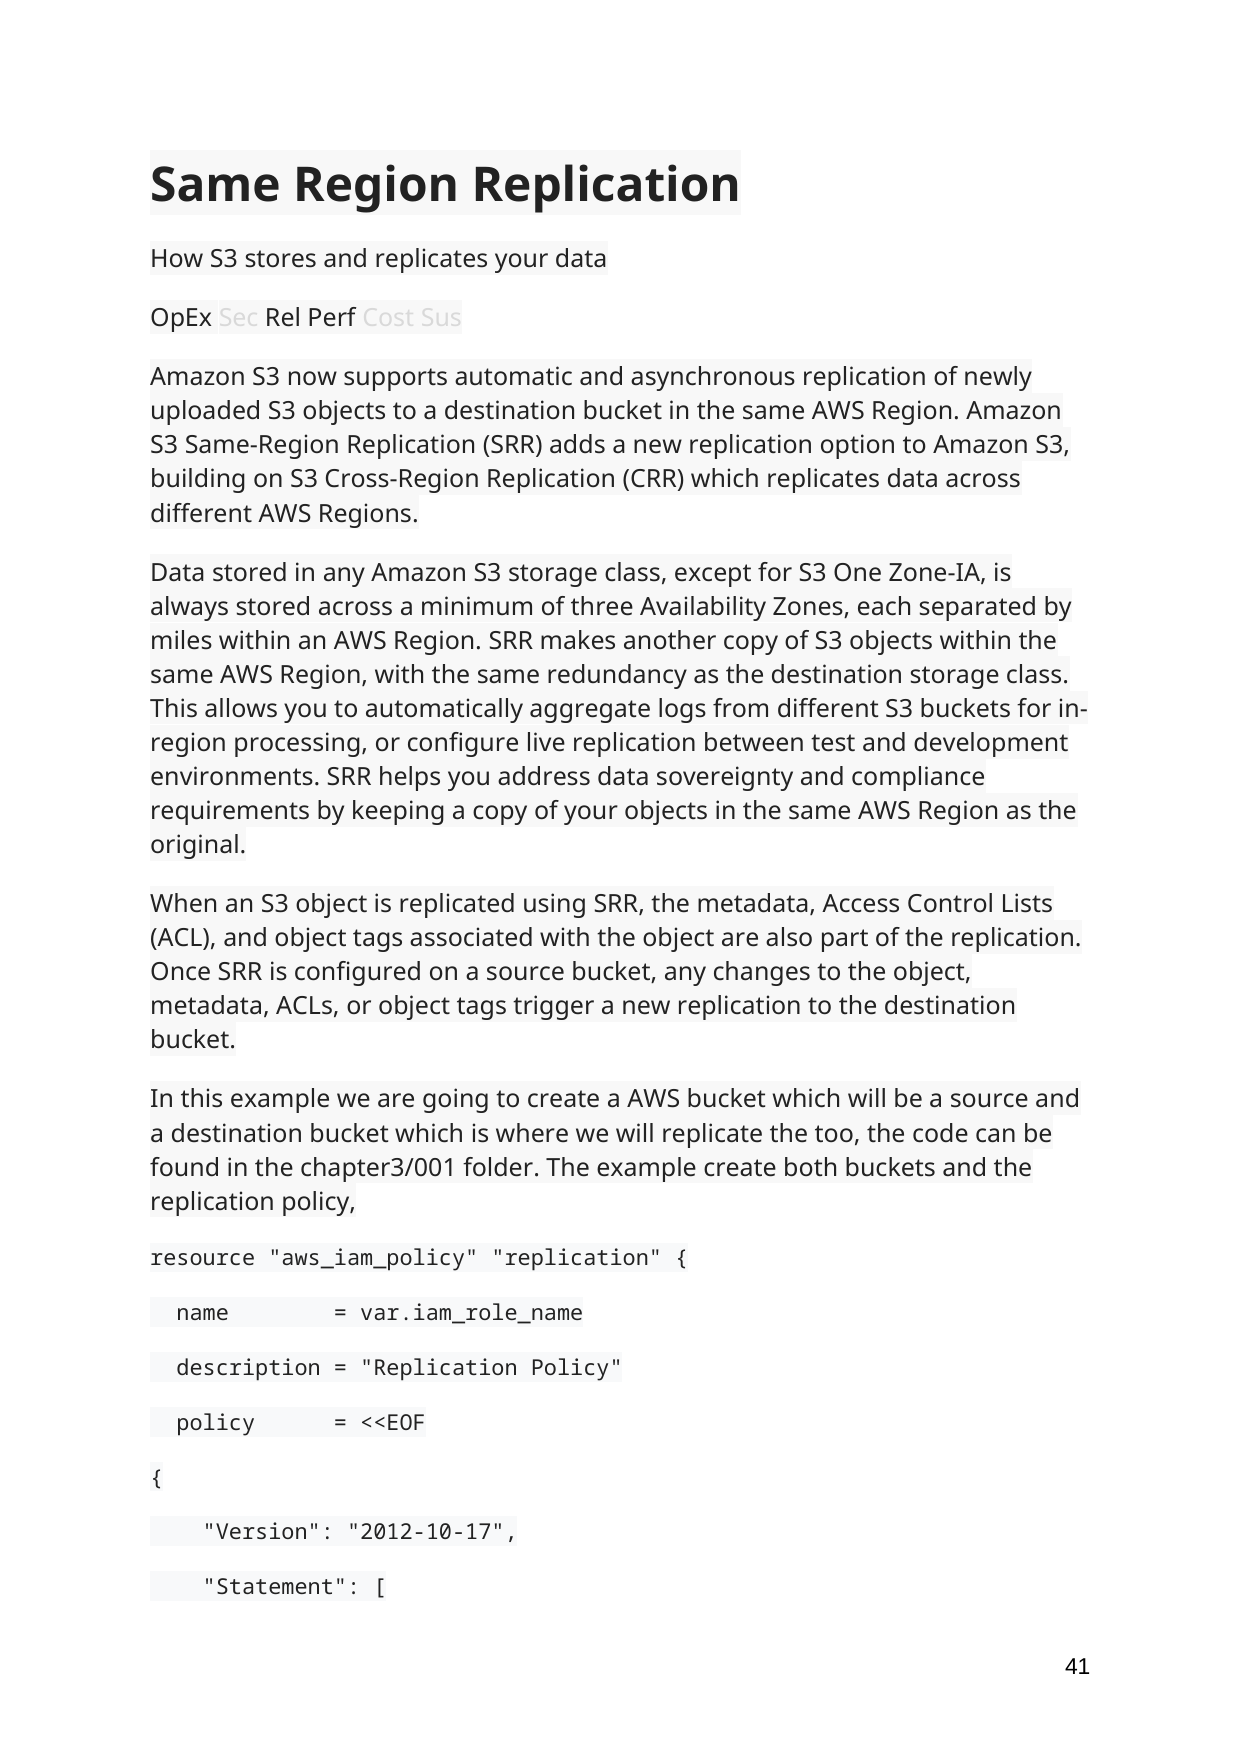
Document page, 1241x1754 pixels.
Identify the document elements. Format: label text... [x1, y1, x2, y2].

text Amazon S3 now supports automatic and asynchronous replication of newly uploaded S3 objects to a destination bucket in the same AWS Region. Amazon S3 Same-Region Replication (SRR) adds a new replication option to Amazon S3, building on S3 Cross-Region Replication (CRR) which replicates data across different AWS Regions. [150, 359, 1090, 529]
subtitle Same Region Replication [150, 150, 1090, 215]
text policy = <<EOF [150, 1407, 1090, 1437]
text In this example we are going to create a AWS bucket which will be a source and a destination bucket which is where we will replicate the too, the code can be found in the chapter3/001 folder. The example create both buckets and the replication policy, [150, 1081, 1090, 1217]
text { [150, 1462, 1090, 1491]
text "Version": "2012-10-17", [150, 1516, 1090, 1546]
text How S3 stores and replicates your data [150, 241, 1090, 275]
text description = "Replication Policy" [150, 1352, 1090, 1382]
text resource "aws_iam_policy" "replication" { [150, 1242, 1090, 1272]
text Data stored in any Amazon S3 storage class, except for S3 One Zone-IA, is always stored across a minimum of three Availability Zones, each separated by miles within an AWS Region. SRR makes another copy of S3 objects within the same AWS Region, with the same redundancy as the destination storage class. This allows you to automatically aggregate logs from different S3 buckets for in-region processing, or configure live replication between test and development environments. SRR helps you address data sovereignty and compliance requirements by keeping a copy of your objects in the same AWS Region as the original. [150, 554, 1090, 861]
text OpEx Sec Rel Perf Cost Sus [150, 300, 1090, 334]
text When an S3 object is replicated using SRR, the metadata, Access Control Lists (ACL), and object tags associated with the object are also part of the replication. Once SRR is configured on a source bucket, any changes to the object, metadata, ACLs, or object tags trigger a new replication to the destination bucket. [150, 886, 1090, 1056]
text name = var.iam_role_name [150, 1297, 1090, 1327]
text "Statement": [ [150, 1571, 1090, 1601]
